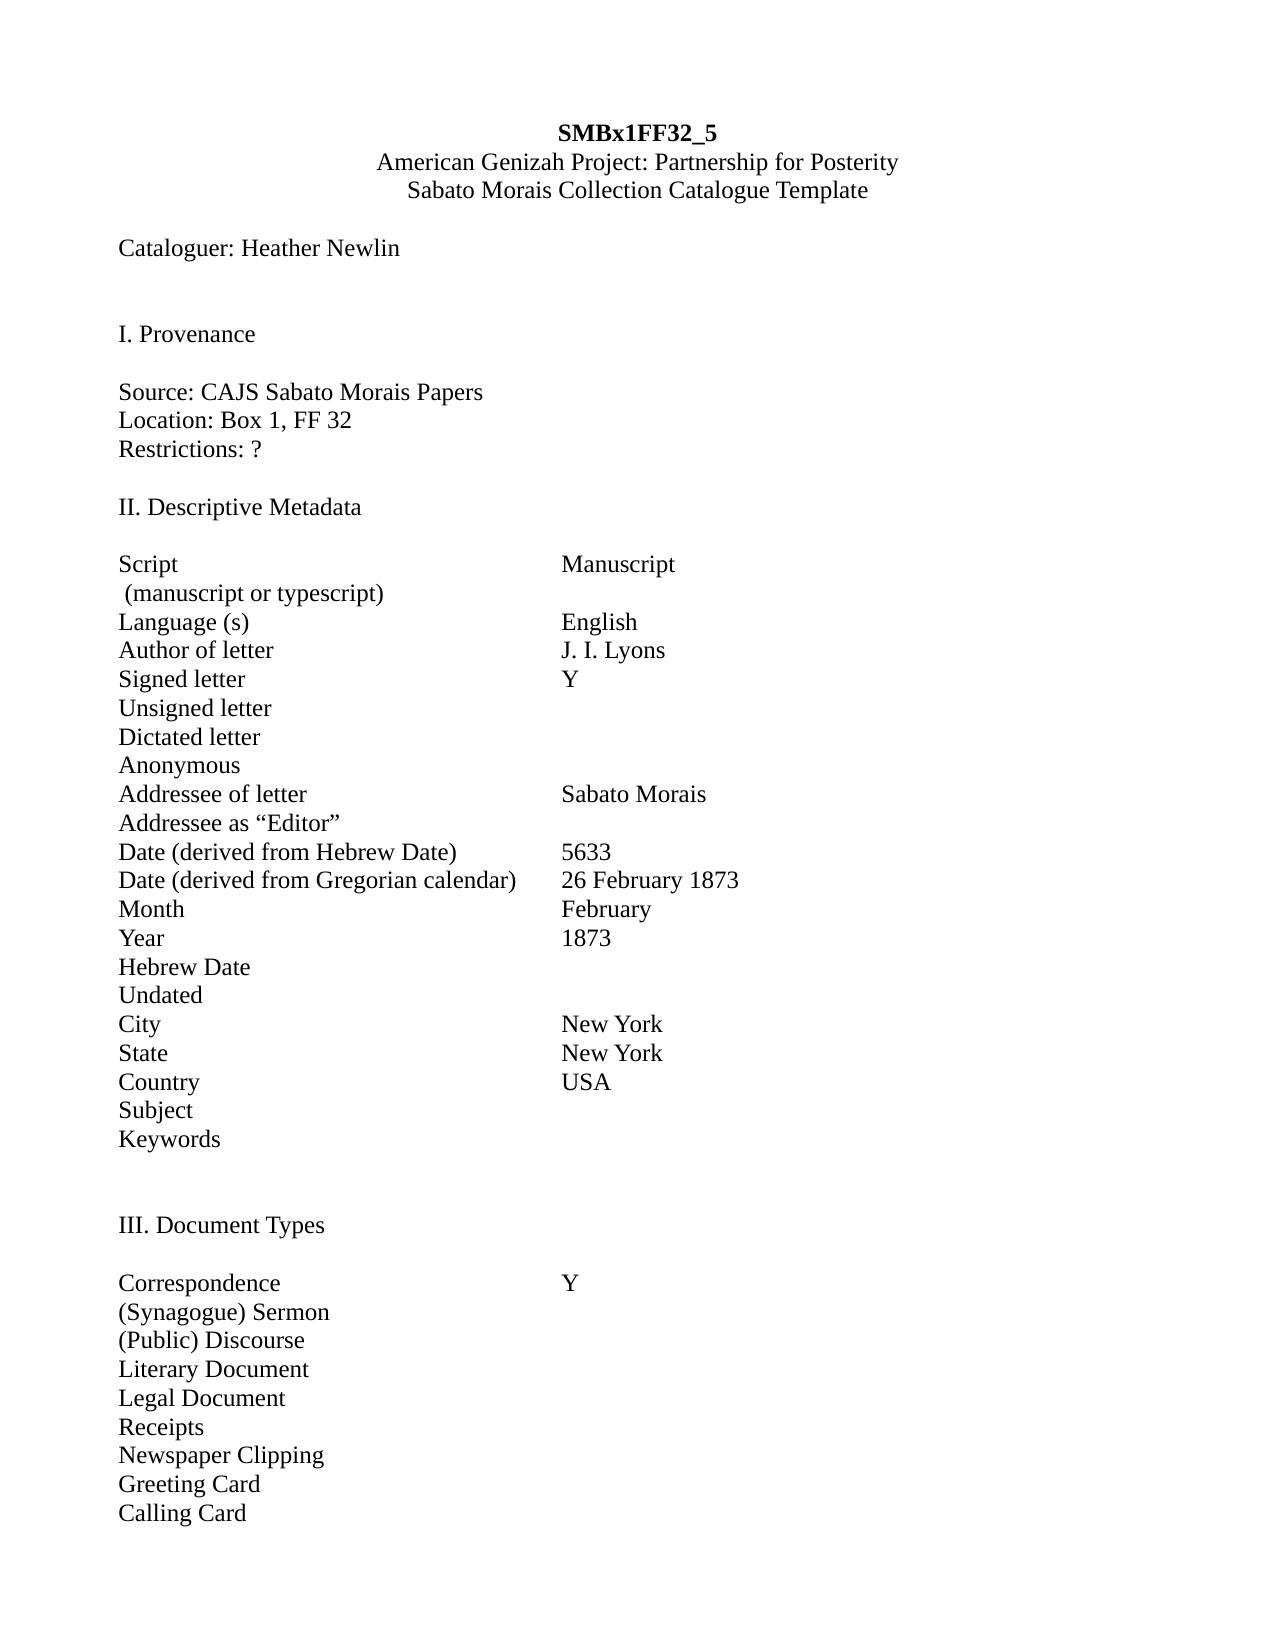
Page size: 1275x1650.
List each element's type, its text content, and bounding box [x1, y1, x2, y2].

text Country USA [118, 1067, 1157, 1096]
text Addressee of letter Sabato Morais [118, 779, 1157, 808]
text Correspondence Y [118, 1268, 1157, 1297]
text Source: CAJS Sabato Morais Papers [118, 377, 1157, 406]
text Hebrew Date [118, 952, 1157, 981]
text Author of letter J. I. Lyons [118, 636, 1157, 664]
text Script Manuscript [118, 549, 1157, 578]
text Undated [118, 981, 1157, 1009]
text State New York [118, 1038, 1157, 1067]
text Anonymous [118, 751, 1157, 779]
text III. Document Types [118, 1211, 1157, 1239]
text Year 1873 [118, 923, 1157, 952]
text II. Descriptive Metadata [118, 492, 1157, 521]
text Addressee as “Editor” [118, 808, 1157, 837]
text Literary Document [118, 1354, 1157, 1383]
text City New York [118, 1009, 1157, 1038]
text Newspaper Clipping [118, 1441, 1157, 1469]
text Month February [118, 894, 1157, 923]
text Location: Box 1, FF 32 [118, 406, 1157, 434]
text Subject [118, 1096, 1157, 1124]
text Date (derived from Hebrew Date) 5633 [118, 837, 1157, 866]
text Signed letter Y [118, 664, 1157, 693]
text Language (s) English [118, 607, 1157, 636]
text Restrictions: ? [118, 434, 1157, 463]
text I. Provenance [118, 319, 1157, 348]
text (Synagogue) Sermon [118, 1297, 1157, 1326]
text Unsigned letter [118, 693, 1157, 722]
text Keywords [118, 1124, 1157, 1153]
text Dictated letter [118, 722, 1157, 751]
text Calling Card [118, 1498, 1157, 1527]
text Sabato Morais Collection Catalogue Template [118, 176, 1157, 204]
text Legal Document [118, 1383, 1157, 1412]
text SMBx1FF32_5 [118, 118, 1157, 147]
text (manuscript or typescript) [118, 578, 1157, 607]
text Greeting Card [118, 1469, 1157, 1498]
text American Genizah Project: Partnership for Posterity [118, 147, 1157, 176]
text Receipts [118, 1412, 1157, 1441]
text Cataloguer: Heather Newlin [118, 233, 1157, 262]
text (Public) Discourse [118, 1326, 1157, 1354]
text Date (derived from Gregorian calendar) 26 February 1873 [118, 866, 1157, 894]
